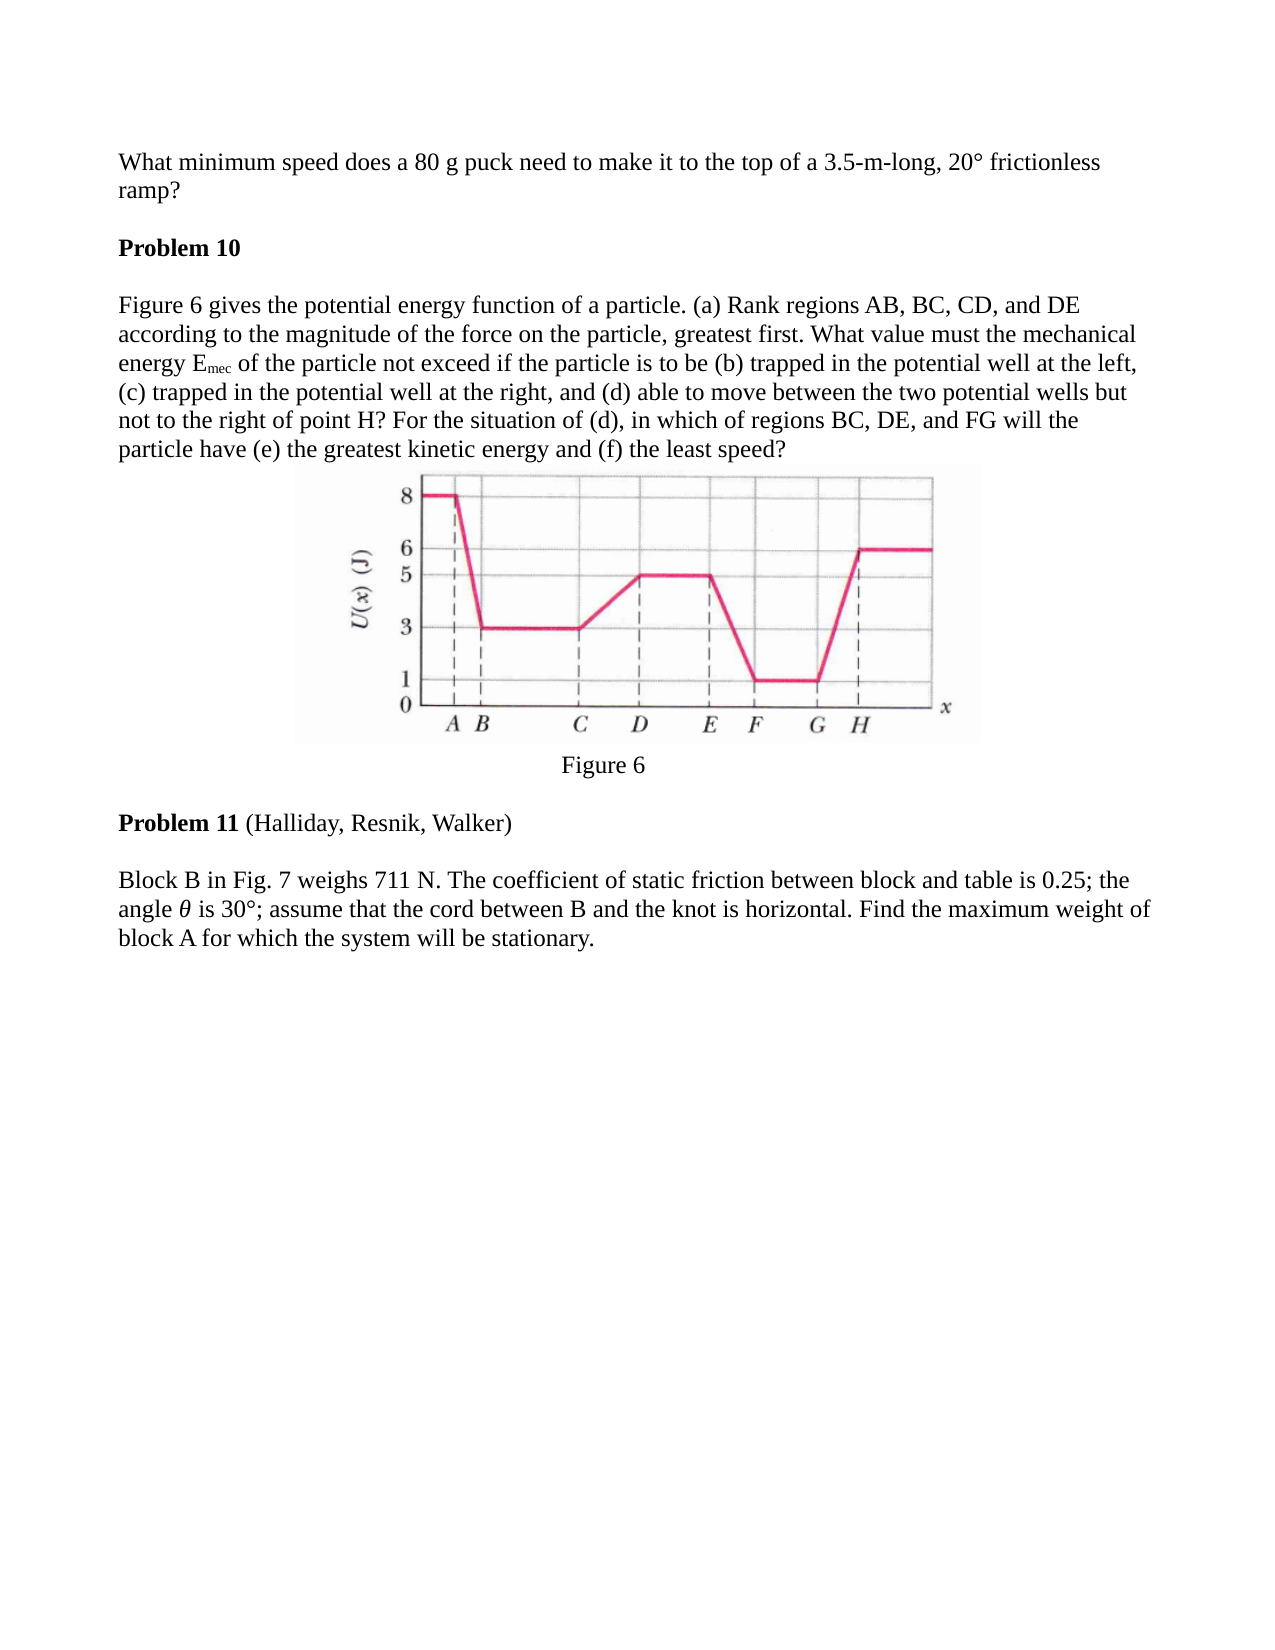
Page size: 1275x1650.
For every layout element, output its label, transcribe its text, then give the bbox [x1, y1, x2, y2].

text Block B in Fig. 7 weighs 711 N. The coefficient of static friction between block and table is 0.25; the angle is 30°; assume that the cord between B and the knot is horizontal. Find the maximum weight of block A for which the system will be stationary. [118, 866, 1157, 952]
text Figure 6 gives the potential energy function of a particle. (a) Rank regions AB, BC, CD, and DE according to the magnitude of the force on the particle, greatest first. What value must the mechanical energy Emec of the particle not exceed if the particle is to be (b) trapped in the potential well at the left, (c) trapped in the potential well at the right, and (d) able to move between the two potential wells but not to the right of point H? For the situation of (d), in which of regions BC, DE, and FG will the particle have (e) the greatest kinetic energy and (f) the least speed? [118, 291, 1157, 463]
text Figure 6 [118, 751, 1157, 779]
text Problem 11 (Halliday, Resnik, Walker) [118, 808, 1157, 837]
text What minimum speed does a 80 g puck need to make it to the top of a 3.5-m-long, 20° frictionless ramp? [118, 147, 1157, 204]
text Problem 10 [118, 233, 1157, 262]
picture [293, 463, 982, 743]
